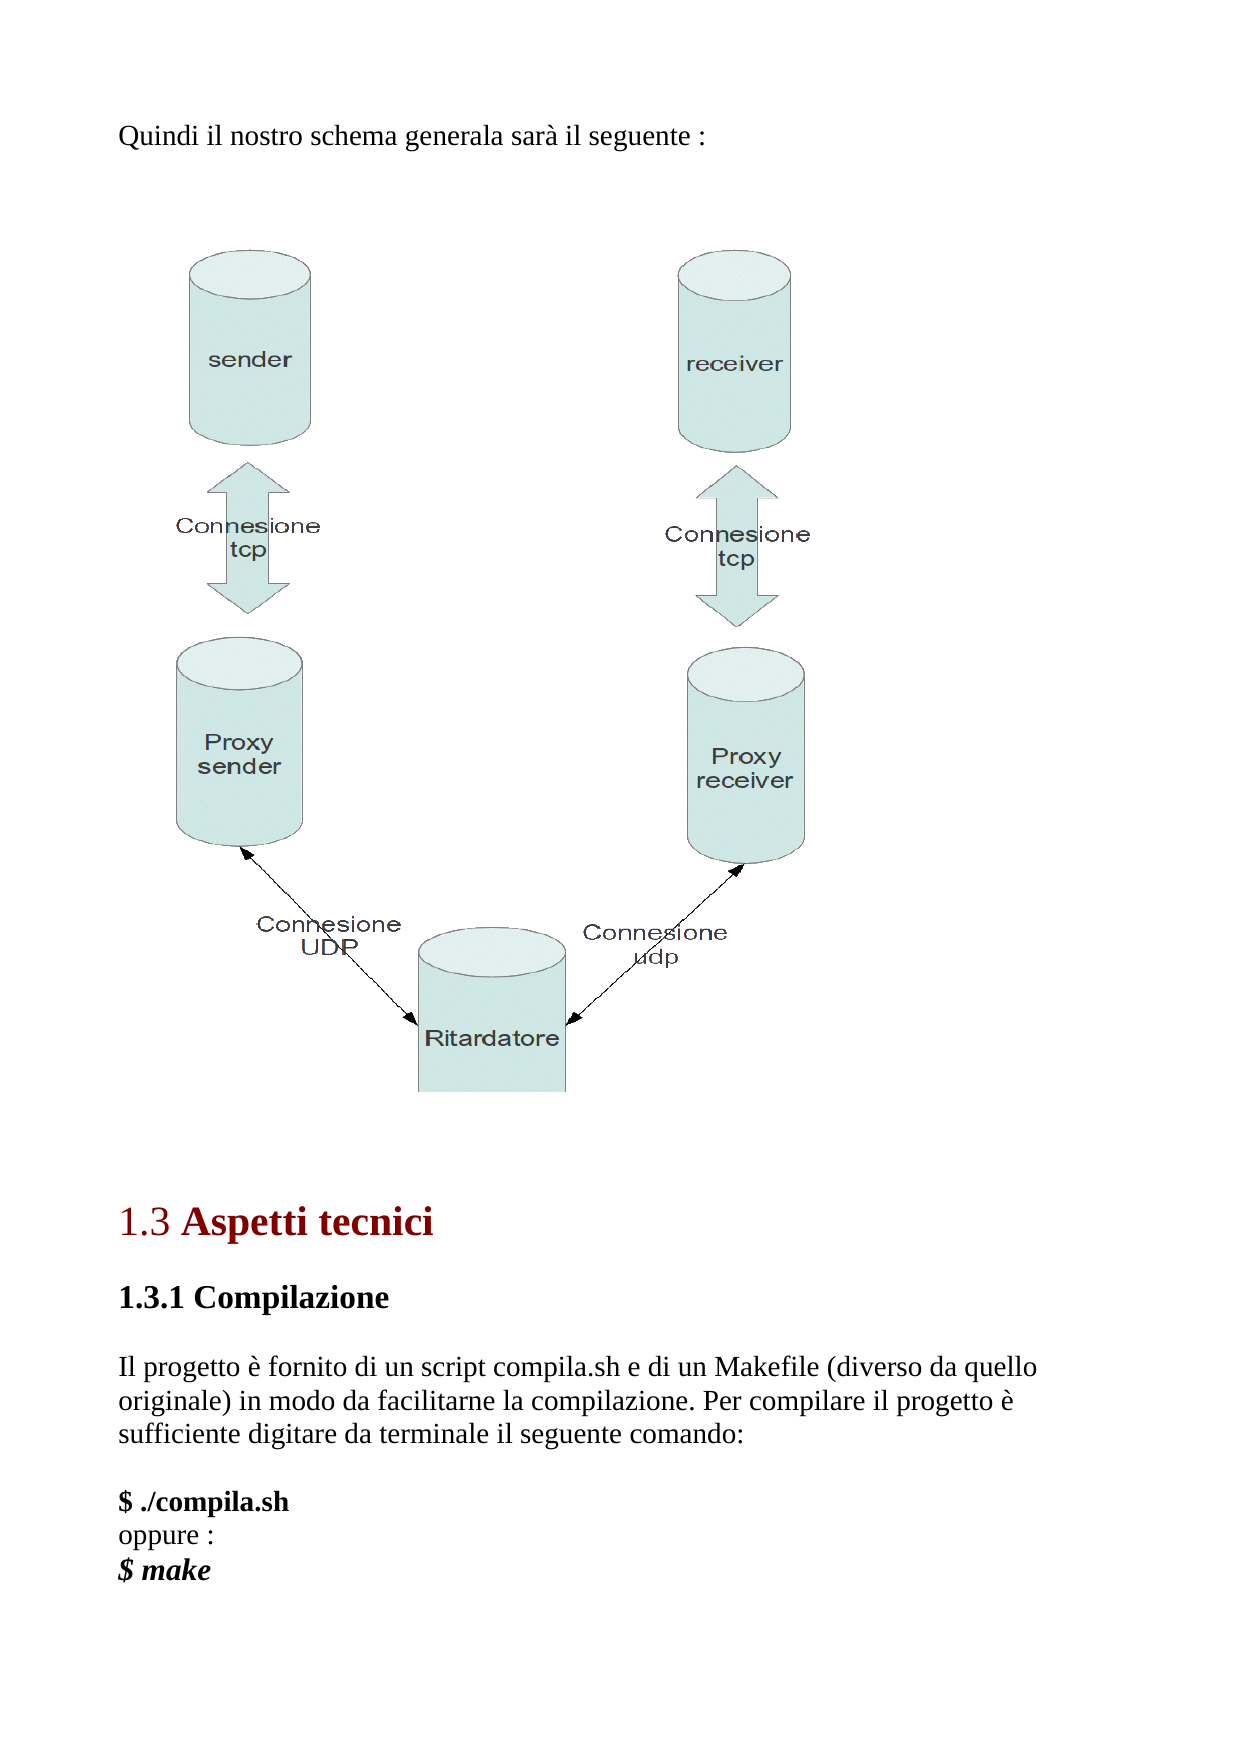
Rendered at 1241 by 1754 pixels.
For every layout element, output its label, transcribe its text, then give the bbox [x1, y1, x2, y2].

text 1.3 Aspetti tecnici [118, 1196, 1122, 1244]
text Quindi il nostro schema generala sarà il seguente : [118, 118, 1122, 152]
text Il progetto è fornito di un script compila.sh e di un Makefile (diverso da quello originale) in modo da facilitarne la compilazione. Per compilare il progetto è sufficiente digitare da terminale il seguente comando: [118, 1349, 1122, 1450]
picture [116, 192, 939, 1126]
text $ make [118, 1551, 1122, 1587]
text 1.3.1 Compilazione [118, 1278, 1122, 1316]
text oppure : [118, 1517, 1122, 1551]
text $ ./compila.sh [118, 1484, 1122, 1517]
